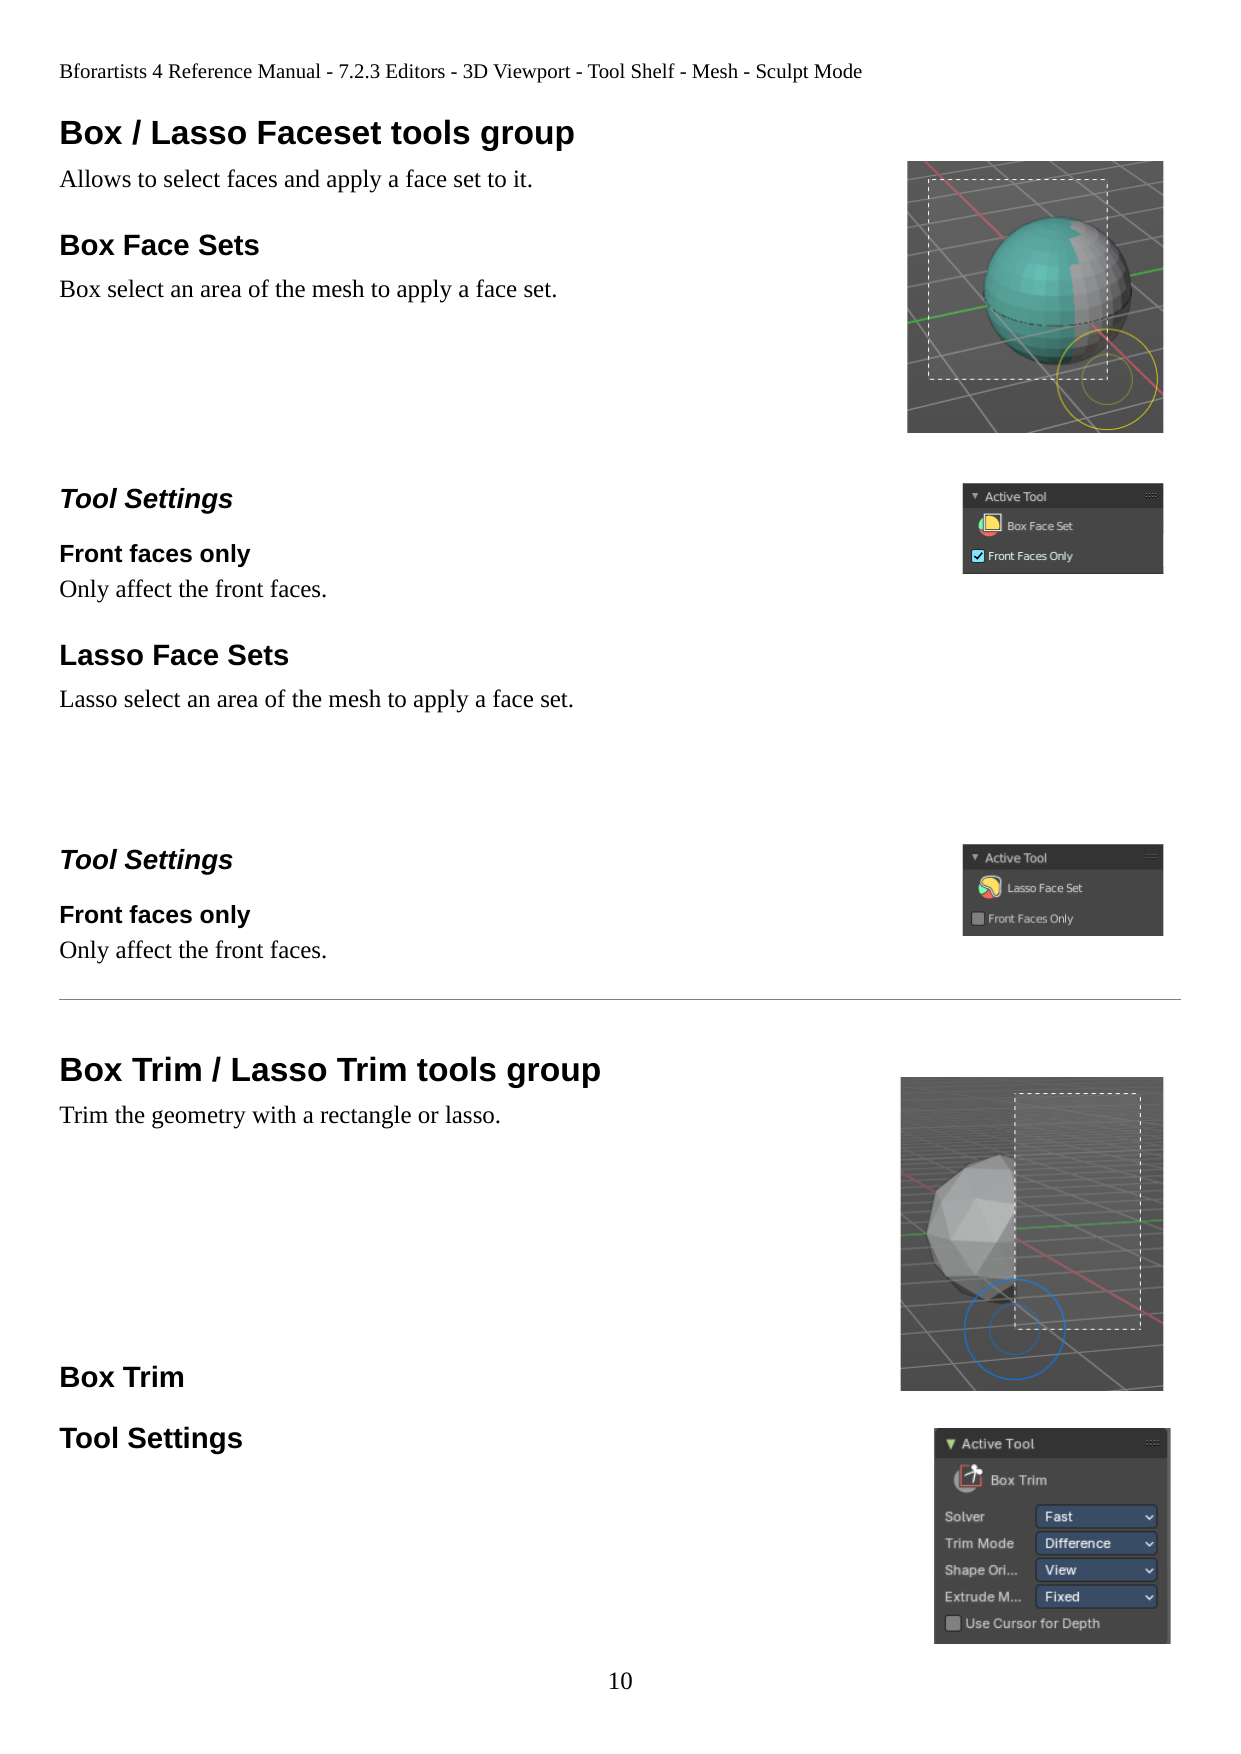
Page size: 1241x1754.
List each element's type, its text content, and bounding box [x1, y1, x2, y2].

picture [900, 1077, 1164, 1391]
subtitle Box Trim [59, 1360, 1181, 1394]
subtitle Lasso Face Sets [59, 638, 1181, 671]
text Box select an area of the mesh to apply a face set. [59, 274, 907, 302]
text Lasso select an area of the mesh to apply a face set. [59, 684, 1181, 713]
subtitle [1164, 844, 1181, 876]
subtitle [1164, 227, 1181, 261]
text Allows to select faces and apply a face set to it. [59, 164, 907, 192]
text Only affect the front faces. [59, 574, 1181, 603]
subtitle Front faces only [59, 539, 962, 568]
picture [907, 161, 1164, 433]
subtitle Box Trim / Lasso Trim tools group [59, 1049, 1181, 1088]
subtitle Tool Settings [59, 844, 962, 876]
subtitle [1164, 901, 1181, 929]
text Trim the geometry with a rectangle or lasso. [59, 1101, 900, 1129]
subtitle [1164, 539, 1181, 568]
text Only affect the front faces. [59, 935, 1181, 964]
subtitle Tool Settings [59, 482, 1181, 514]
subtitle Box Face Sets [59, 227, 907, 261]
picture [934, 1428, 1171, 1644]
subtitle Tool Settings [59, 1421, 1181, 1455]
subtitle Front faces only [59, 901, 962, 929]
picture [962, 483, 1164, 574]
subtitle Box / Lasso Faceset tools group [59, 113, 1181, 151]
picture [962, 844, 1164, 936]
